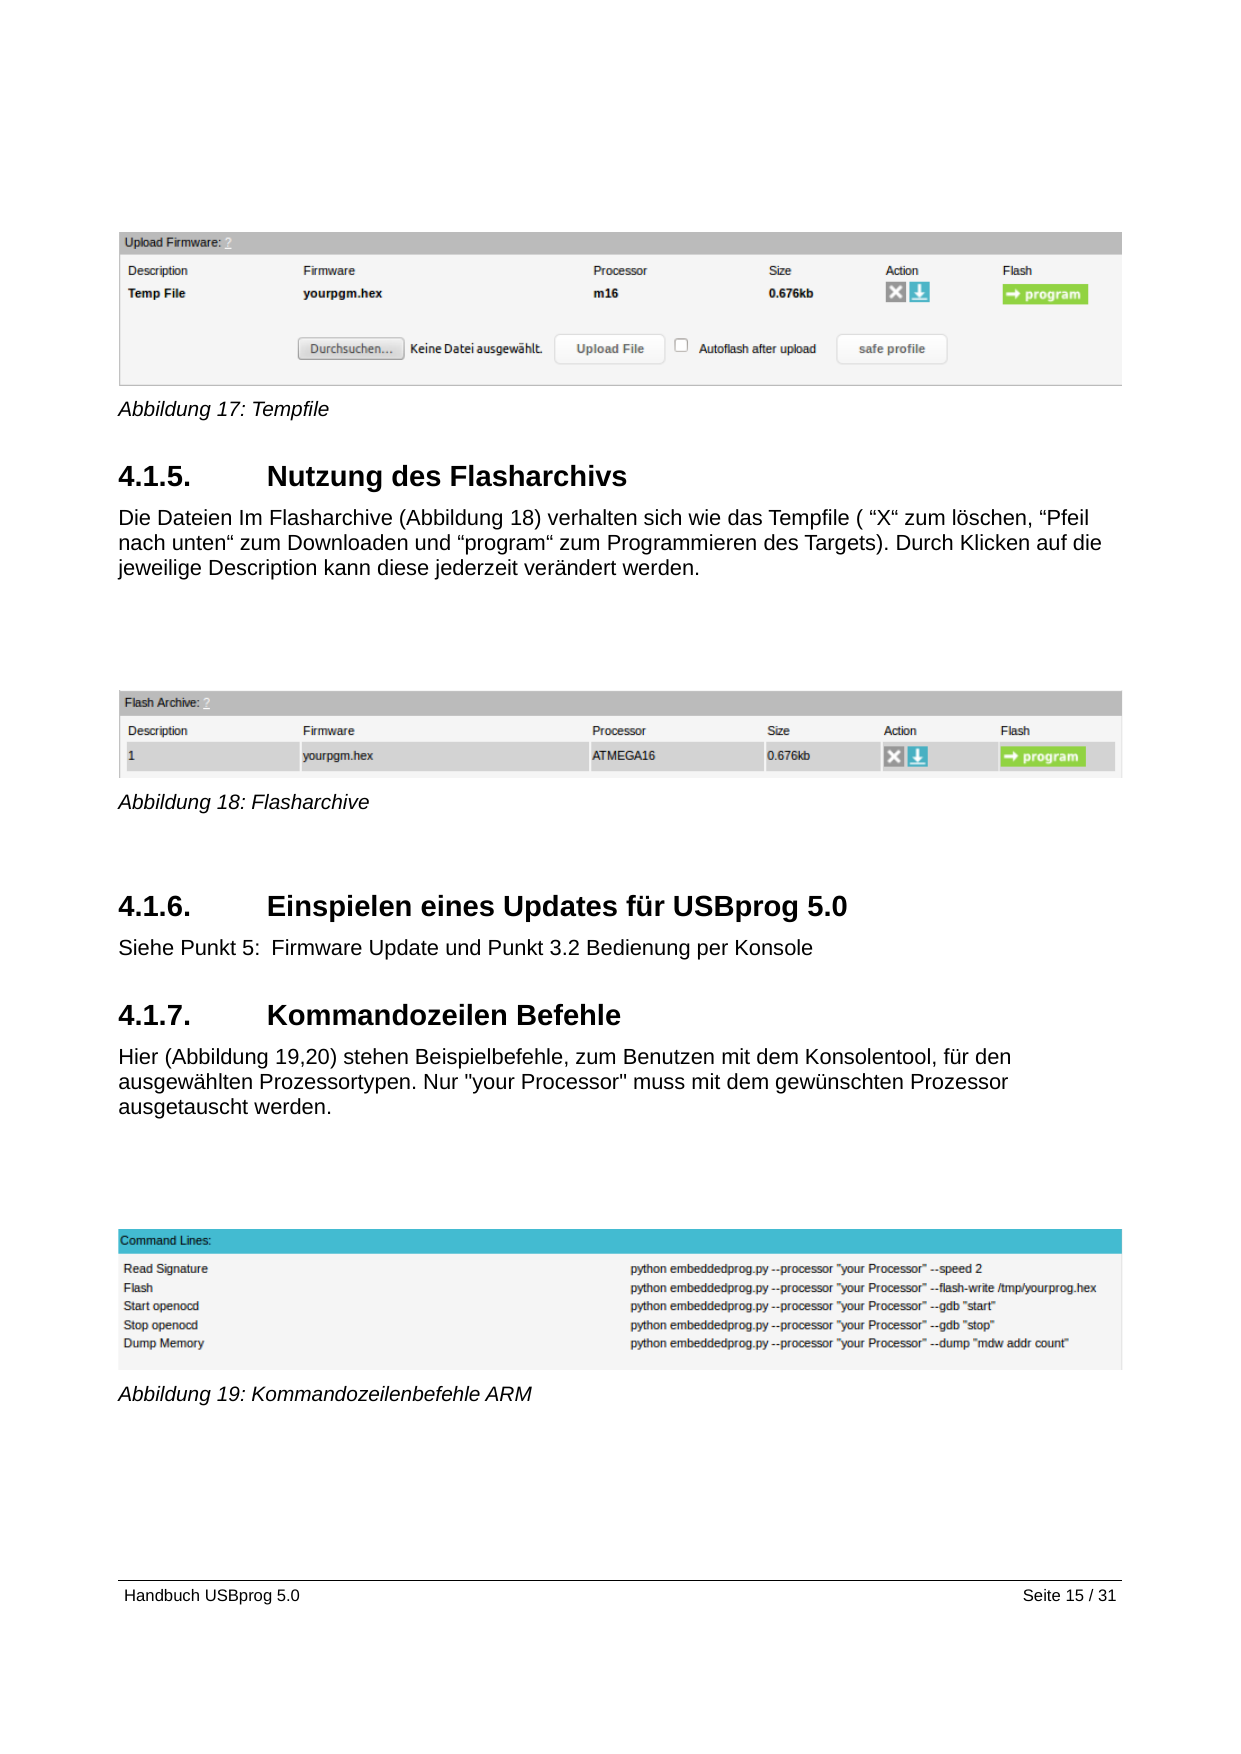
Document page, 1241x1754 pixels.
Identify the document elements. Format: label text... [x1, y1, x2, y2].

subtitle Kommandozeilen Befehle [118, 998, 1122, 1031]
text Hier (Abbildung 19,20) stehen Beispielbefehle, zum Benutzen mit dem Konsolentool, für den ausgewählten Prozessortypen. Nur "your Processor" muss mit dem gewünschten Prozessor ausgetauscht werden. [118, 1044, 1122, 1119]
text Abbildung 18: Flasharchive [118, 778, 1122, 814]
text Abbildung 19: Kommandozeilenbefehle ARM [118, 1370, 1122, 1406]
picture [118, 232, 1122, 386]
subtitle Einspielen eines Updates für USBprog 5.0 [118, 889, 1122, 922]
text Abbildung 17: Tempfile [118, 386, 1122, 421]
text Siehe Punkt 5: Firmware Update und Punkt 3.2 Bedienung per Konsole [118, 935, 1122, 960]
subtitle Nutzung des Flasharchivs [118, 459, 1122, 492]
text Die Dateien Im Flasharchive (Abbildung 18) verhalten sich wie das Tempfile ( “X“ zum löschen, “Pfeil nach unten“ zum Downloaden und “program“ zum Programmieren des Targets). Durch Klicken auf die jeweilige Description kann diese jederzeit verändert werden. [118, 505, 1122, 580]
picture [118, 690, 1123, 778]
picture [118, 1229, 1123, 1370]
